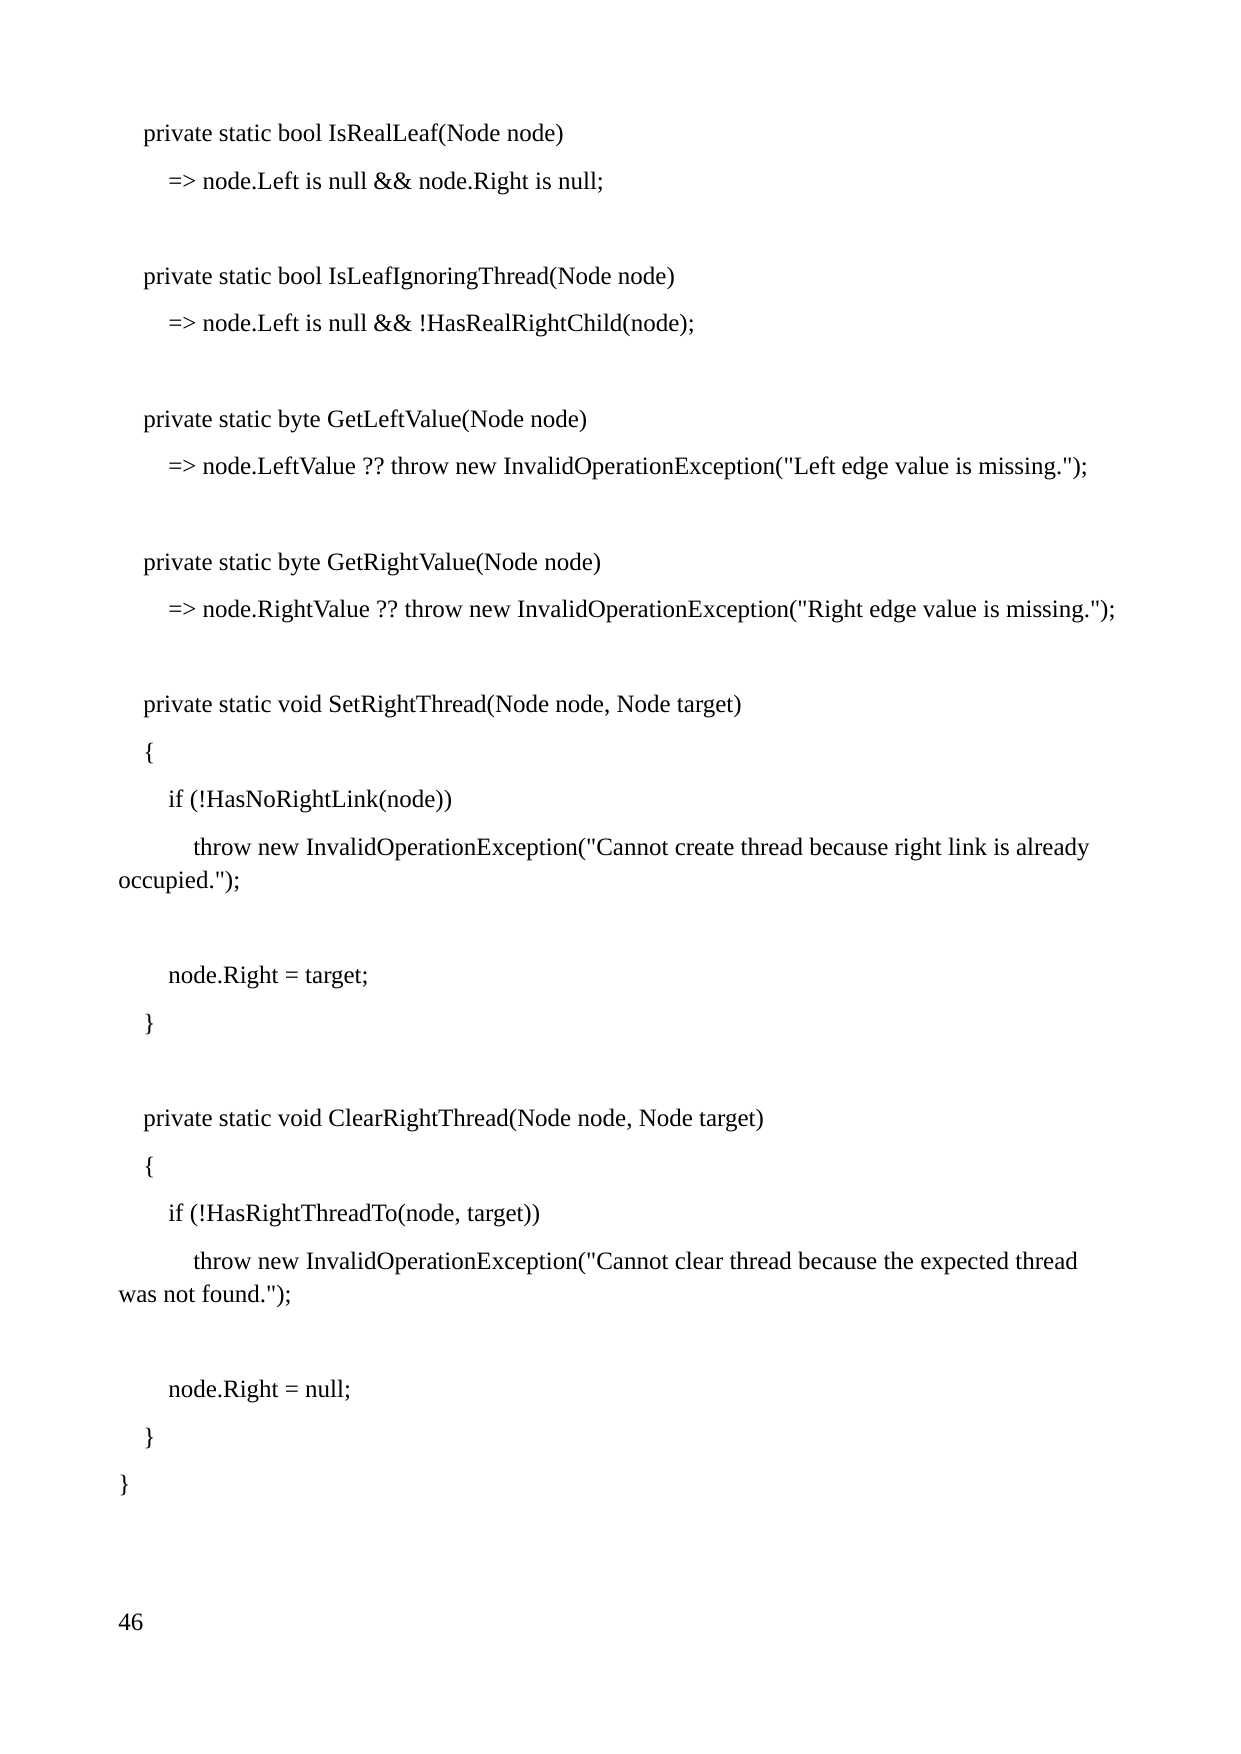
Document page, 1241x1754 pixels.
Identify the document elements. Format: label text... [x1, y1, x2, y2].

text throw new InvalidOperationException("Cannot clear thread because the expected thread was not found."); [118, 1246, 1122, 1308]
text { [118, 737, 1122, 766]
text private static byte GetLeftValue(Node node) [118, 404, 1122, 432]
text if (!HasRightThreadTo(node, target)) [118, 1198, 1122, 1227]
text => node.Left is null && !HasRealRightChild(node); [118, 308, 1122, 337]
text if (!HasNoRightLink(node)) [118, 784, 1122, 813]
text } [118, 1422, 1122, 1451]
text node.Right = null; [118, 1374, 1122, 1403]
text private static bool IsRealLeaf(Node node) [118, 118, 1122, 147]
text => node.LeftValue ?? throw new InvalidOperationException("Left edge value is missing."); [118, 451, 1122, 480]
text private static byte GetRightValue(Node node) [118, 547, 1122, 575]
text private static bool IsLeafIgnoringThread(Node node) [118, 261, 1122, 290]
text { [118, 1151, 1122, 1179]
text => node.Left is null && node.Right is null; [118, 166, 1122, 194]
text private static void ClearRightThread(Node node, Node target) [118, 1103, 1122, 1132]
text node.Right = target; [118, 960, 1122, 989]
text } [118, 1008, 1122, 1037]
text } [118, 1469, 1122, 1498]
text throw new InvalidOperationException("Cannot create thread because right link is already occupied."); [118, 832, 1122, 894]
text => node.RightValue ?? throw new InvalidOperationException("Right edge value is missing."); [118, 594, 1122, 623]
text private static void SetRightThread(Node node, Node target) [118, 689, 1122, 718]
